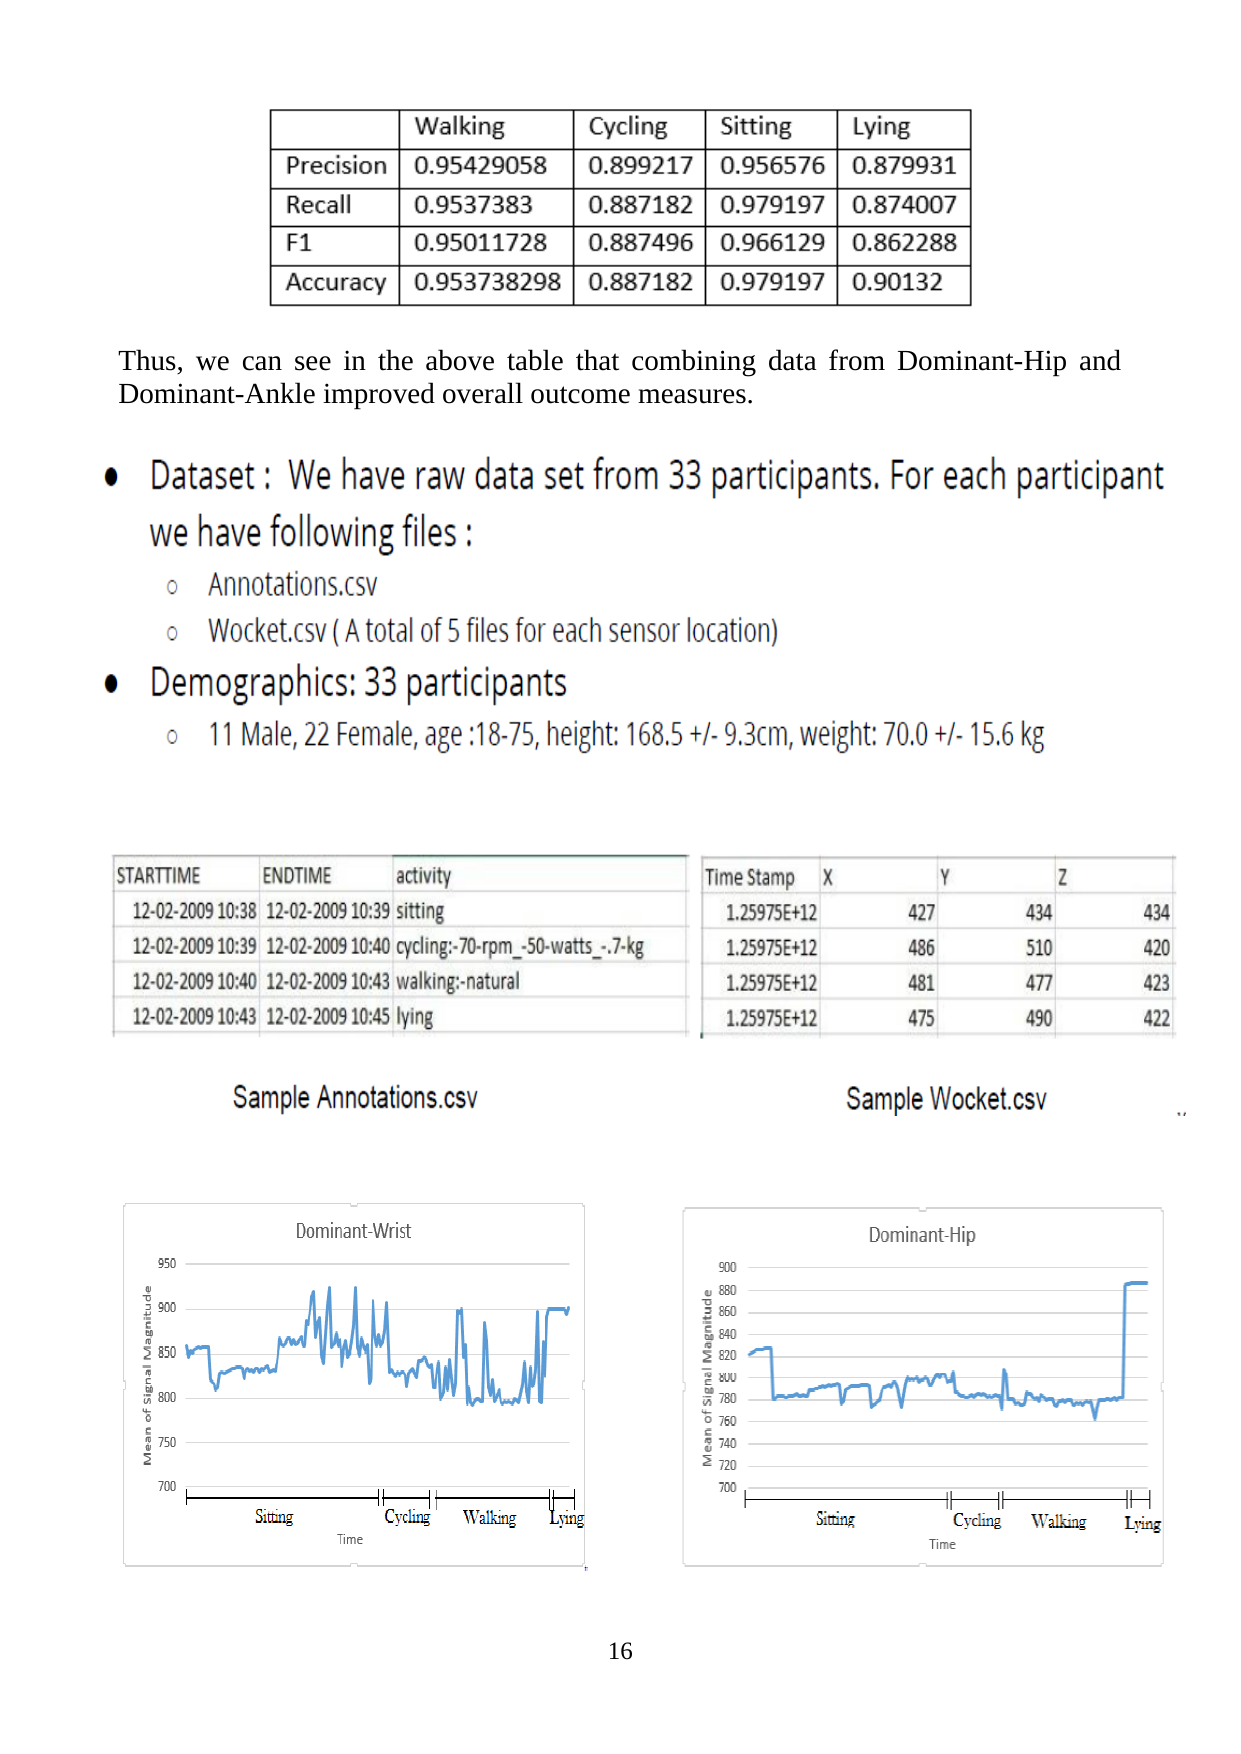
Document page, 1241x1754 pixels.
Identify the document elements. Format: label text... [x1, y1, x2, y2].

text Thus, we can see in the above table that combining data from Dominant-Hip and Dominant-Ankle improved overall outcome measures. [118, 343, 1122, 410]
